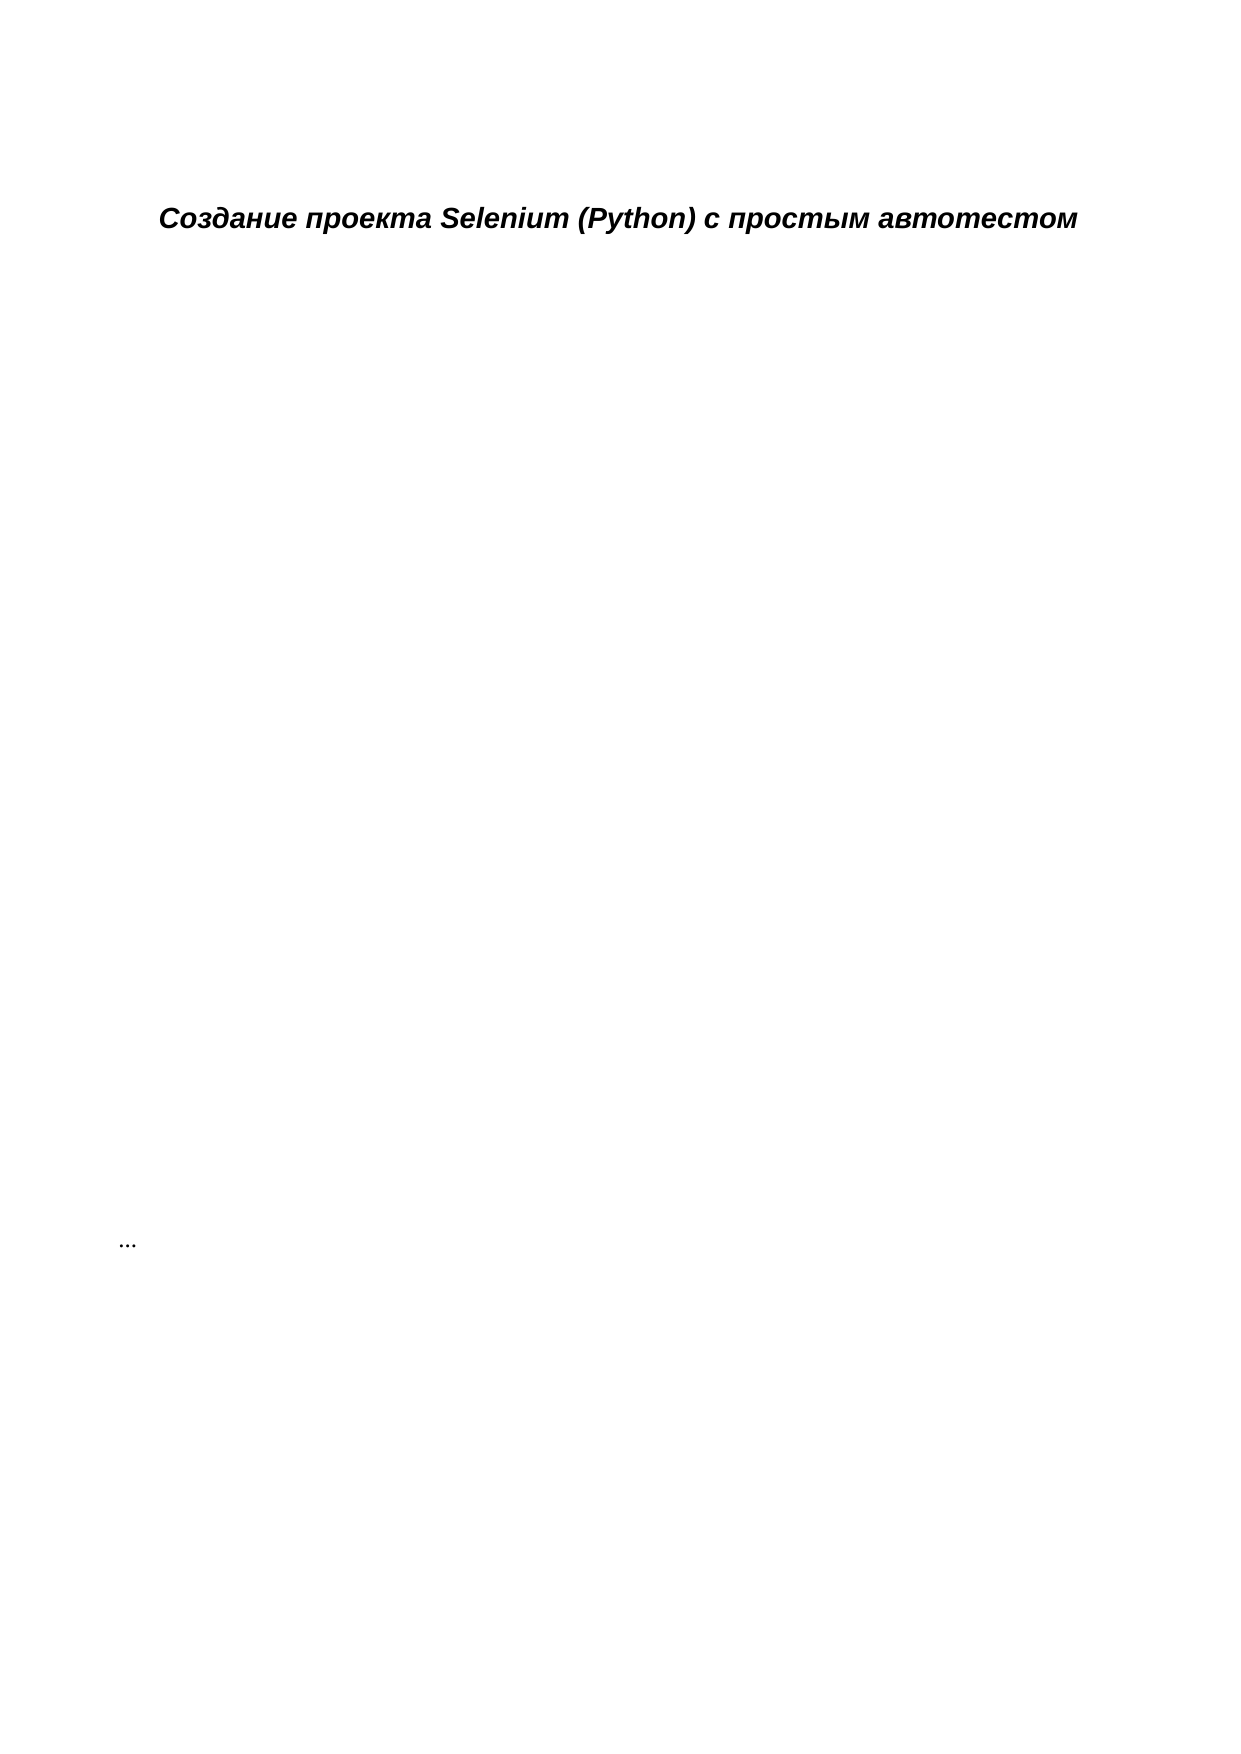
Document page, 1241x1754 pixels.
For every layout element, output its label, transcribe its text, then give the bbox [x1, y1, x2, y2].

subtitle Создание проекта Selenium (Python) с простым автотестом [118, 201, 1122, 234]
text ... [118, 1224, 1122, 1253]
